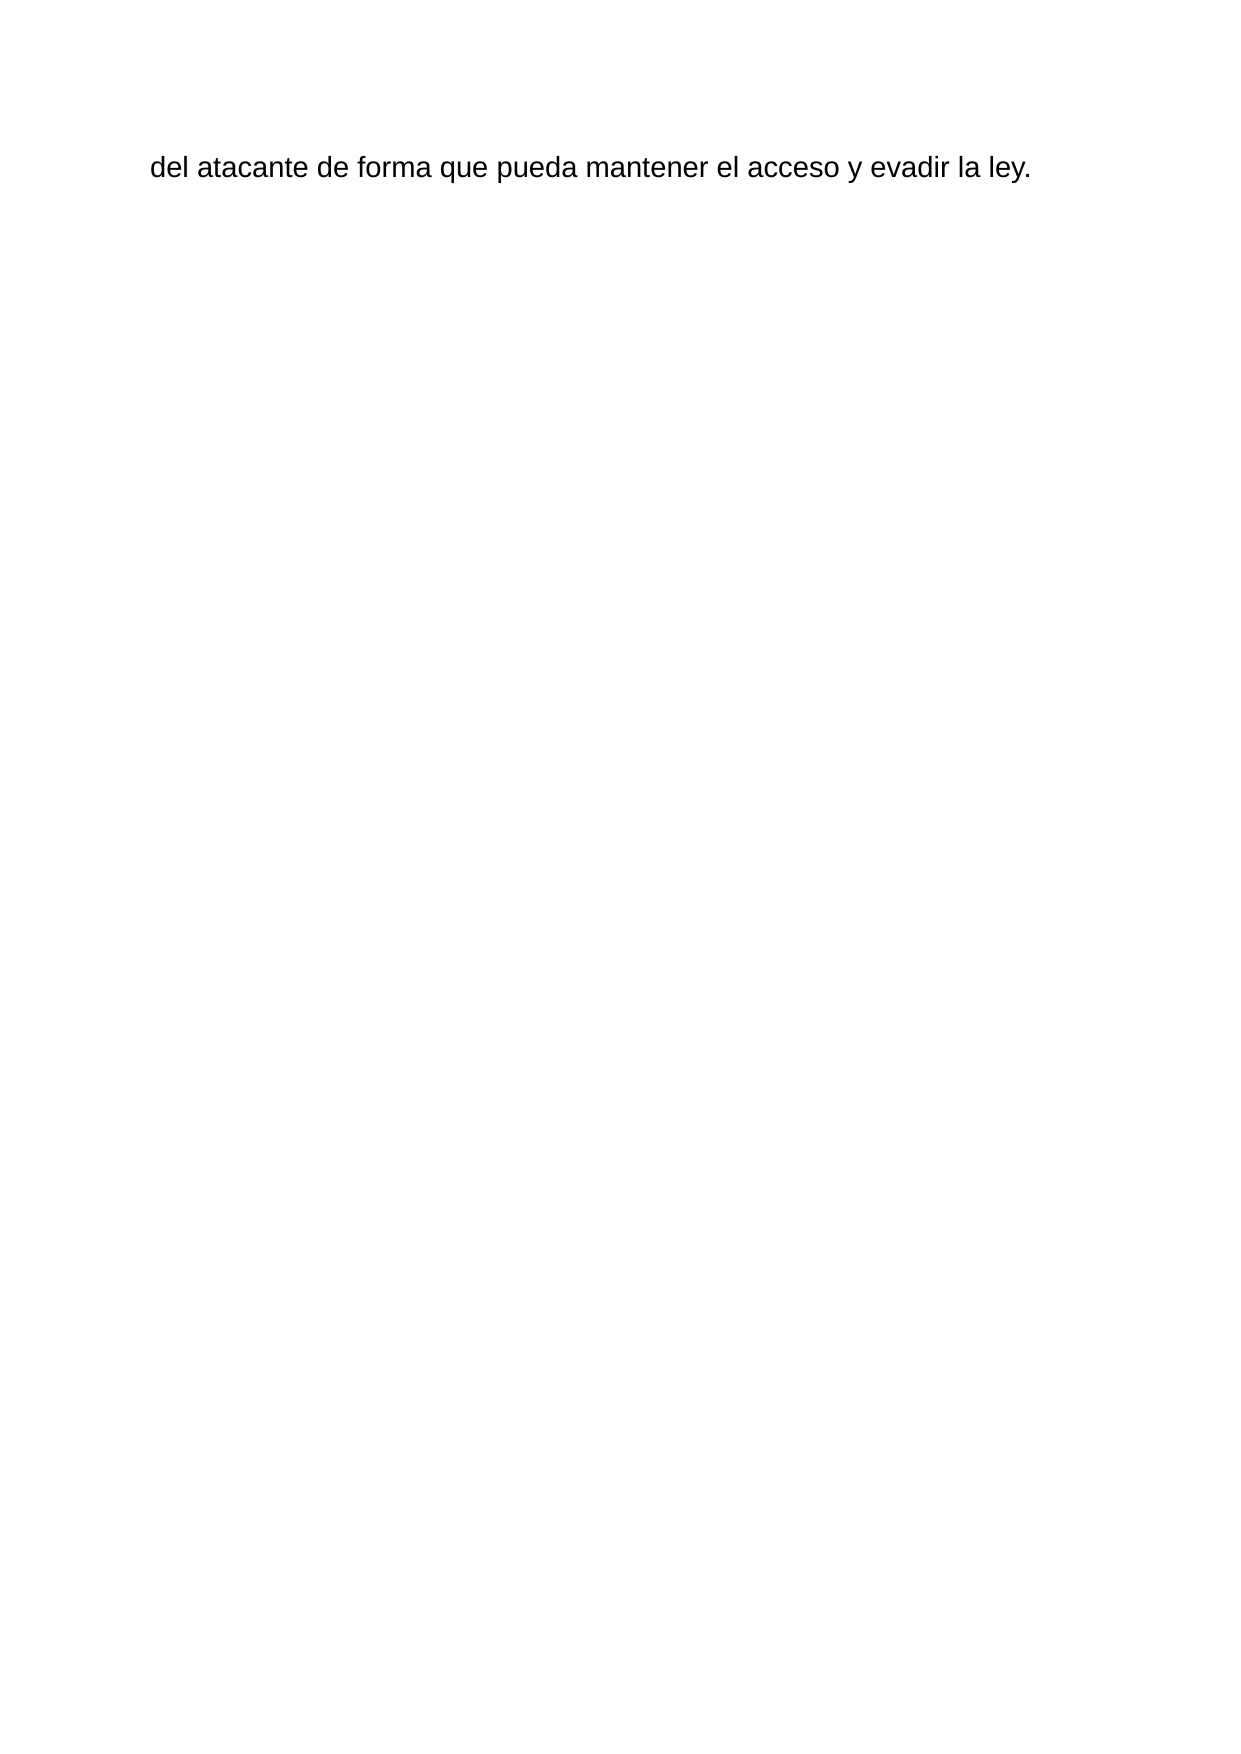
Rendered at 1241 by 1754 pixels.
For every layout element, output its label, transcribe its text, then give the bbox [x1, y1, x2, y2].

text del atacante de forma que pueda mantener el acceso y evadir la ley. [150, 150, 1090, 183]
